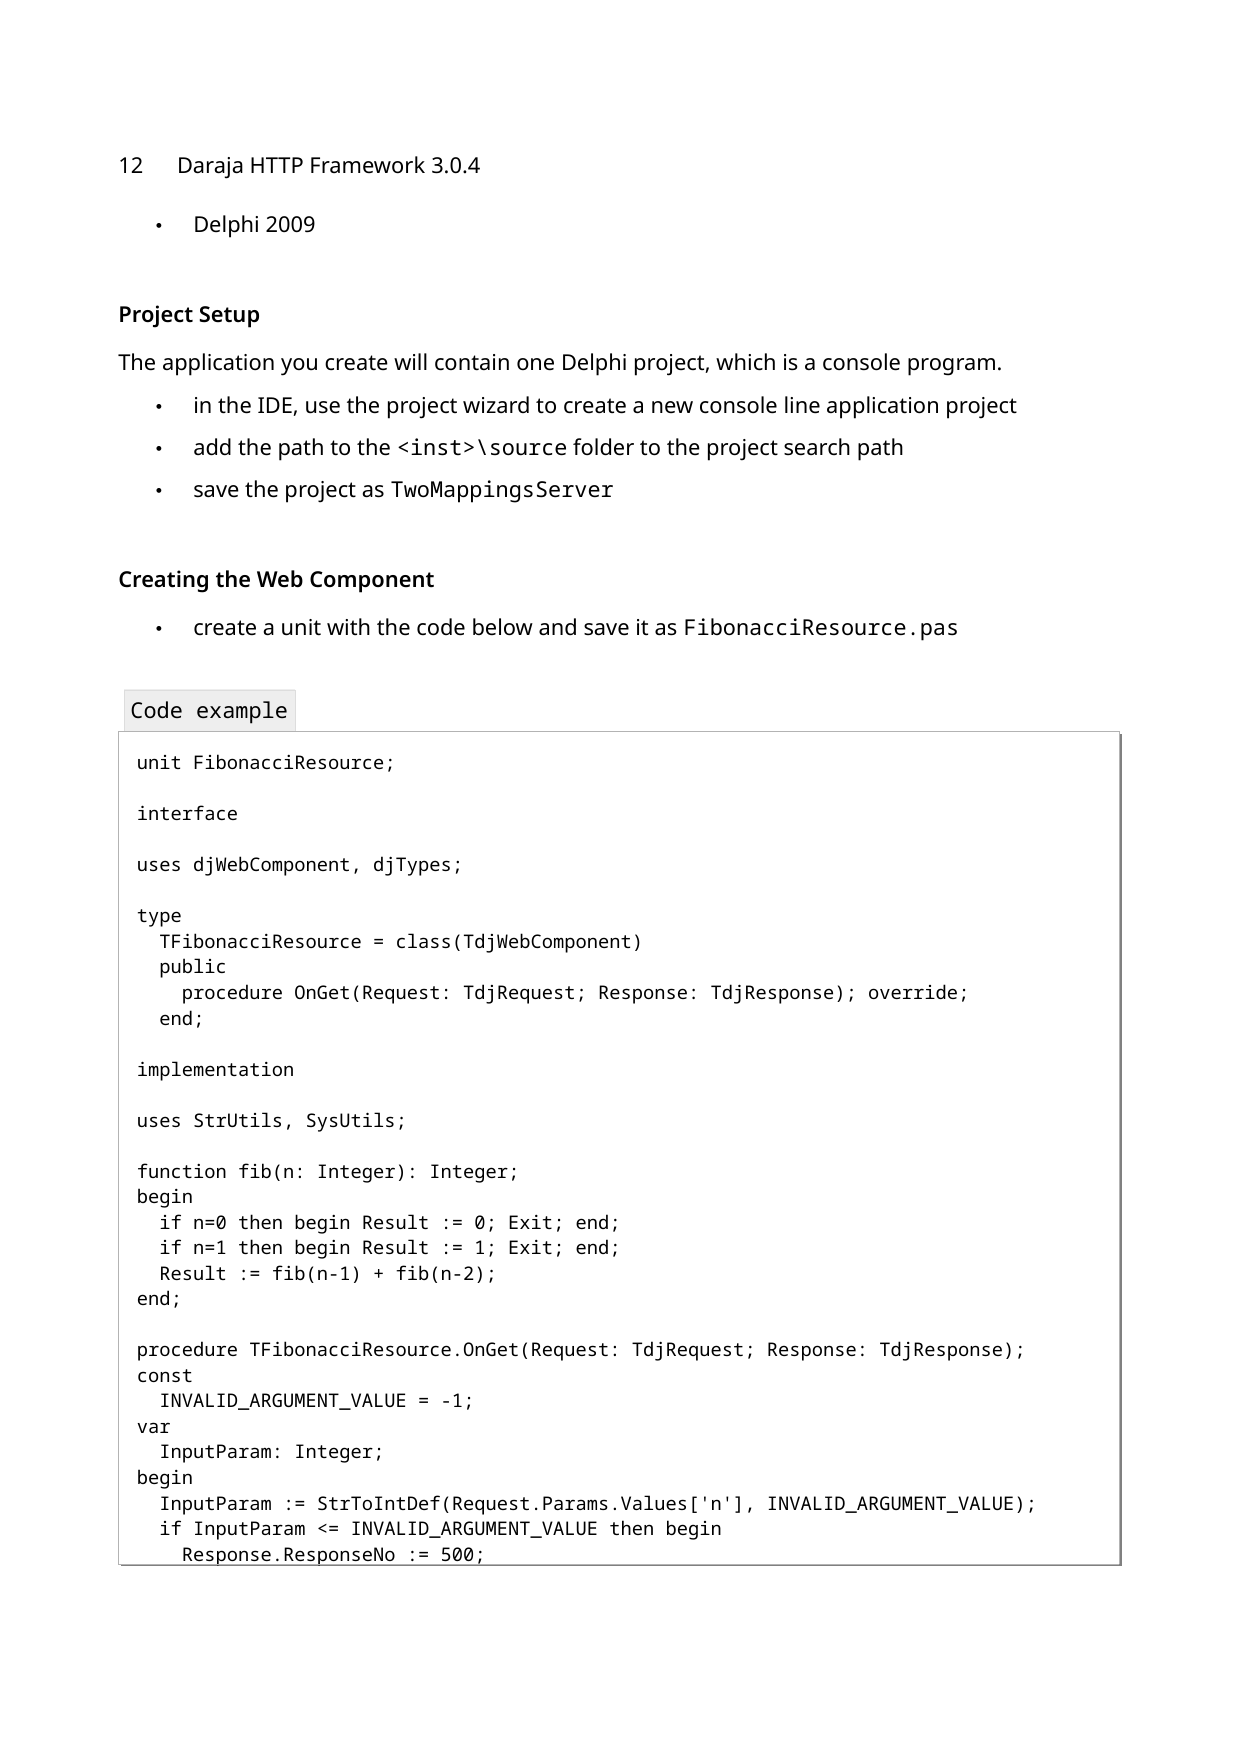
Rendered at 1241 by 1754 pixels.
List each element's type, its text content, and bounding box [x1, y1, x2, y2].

list save the project as TwoMappingsServer [156, 474, 1122, 504]
text INVALID_ARGUMENT_VALUE = -1; [119, 1369, 1119, 1395]
text uses StrUtils, SysUtils; [119, 1088, 1119, 1132]
text if InputParam <= INVALID_ARGUMENT_VALUE then begin [119, 1497, 1119, 1522]
text uses djWebComponent, djTypes; [119, 833, 1119, 877]
text Code example [125, 691, 295, 731]
list in the IDE, use the project wizard to create a new console line application project [156, 390, 1122, 419]
text InputParam: Integer; [119, 1420, 1119, 1446]
text The application you create will contain one Delphi project, which is a console program. [118, 347, 1122, 377]
text Response.ResponseNo := 500; [119, 1522, 1119, 1564]
text if n=0 then begin Result := 0; Exit; end; [119, 1191, 1119, 1216]
list add the path to the <inst>\source folder to the project search path [156, 432, 1122, 462]
text type [119, 884, 1119, 910]
list Delphi 2009 [156, 209, 1122, 239]
text TFibonacciResource = class(TdjWebComponent) [119, 910, 1119, 935]
text InputParam := StrToIntDef(Request.Params.Values['n'], INVALID_ARGUMENT_VALUE); [119, 1471, 1119, 1497]
text Result := fib(n-1) + fib(n-2); [119, 1242, 1119, 1267]
text procedure TFibonacciResource.OnGet(Request: TdjRequest; Response: TdjResponse); [119, 1318, 1119, 1344]
text unit FibonacciResource; [119, 732, 1119, 775]
text var [119, 1395, 1119, 1420]
text interface [119, 782, 1119, 826]
text const [119, 1344, 1119, 1369]
text procedure OnGet(Request: TdjRequest; Response: TdjResponse); override; [119, 961, 1119, 986]
subtitle Creating the Web Component [118, 564, 1122, 594]
text if n=1 then begin Result := 1; Exit; end; [119, 1216, 1119, 1242]
text begin [119, 1165, 1119, 1191]
text end; [119, 986, 1119, 1030]
list create a unit with the code below and save it as FibonacciResource.pas [156, 612, 1122, 642]
subtitle Project Setup [118, 299, 1122, 329]
text end; [119, 1267, 1119, 1311]
text public [119, 935, 1119, 961]
text begin [119, 1446, 1119, 1471]
text function fib(n: Integer): Integer; [119, 1139, 1119, 1165]
text implementation [119, 1037, 1119, 1081]
